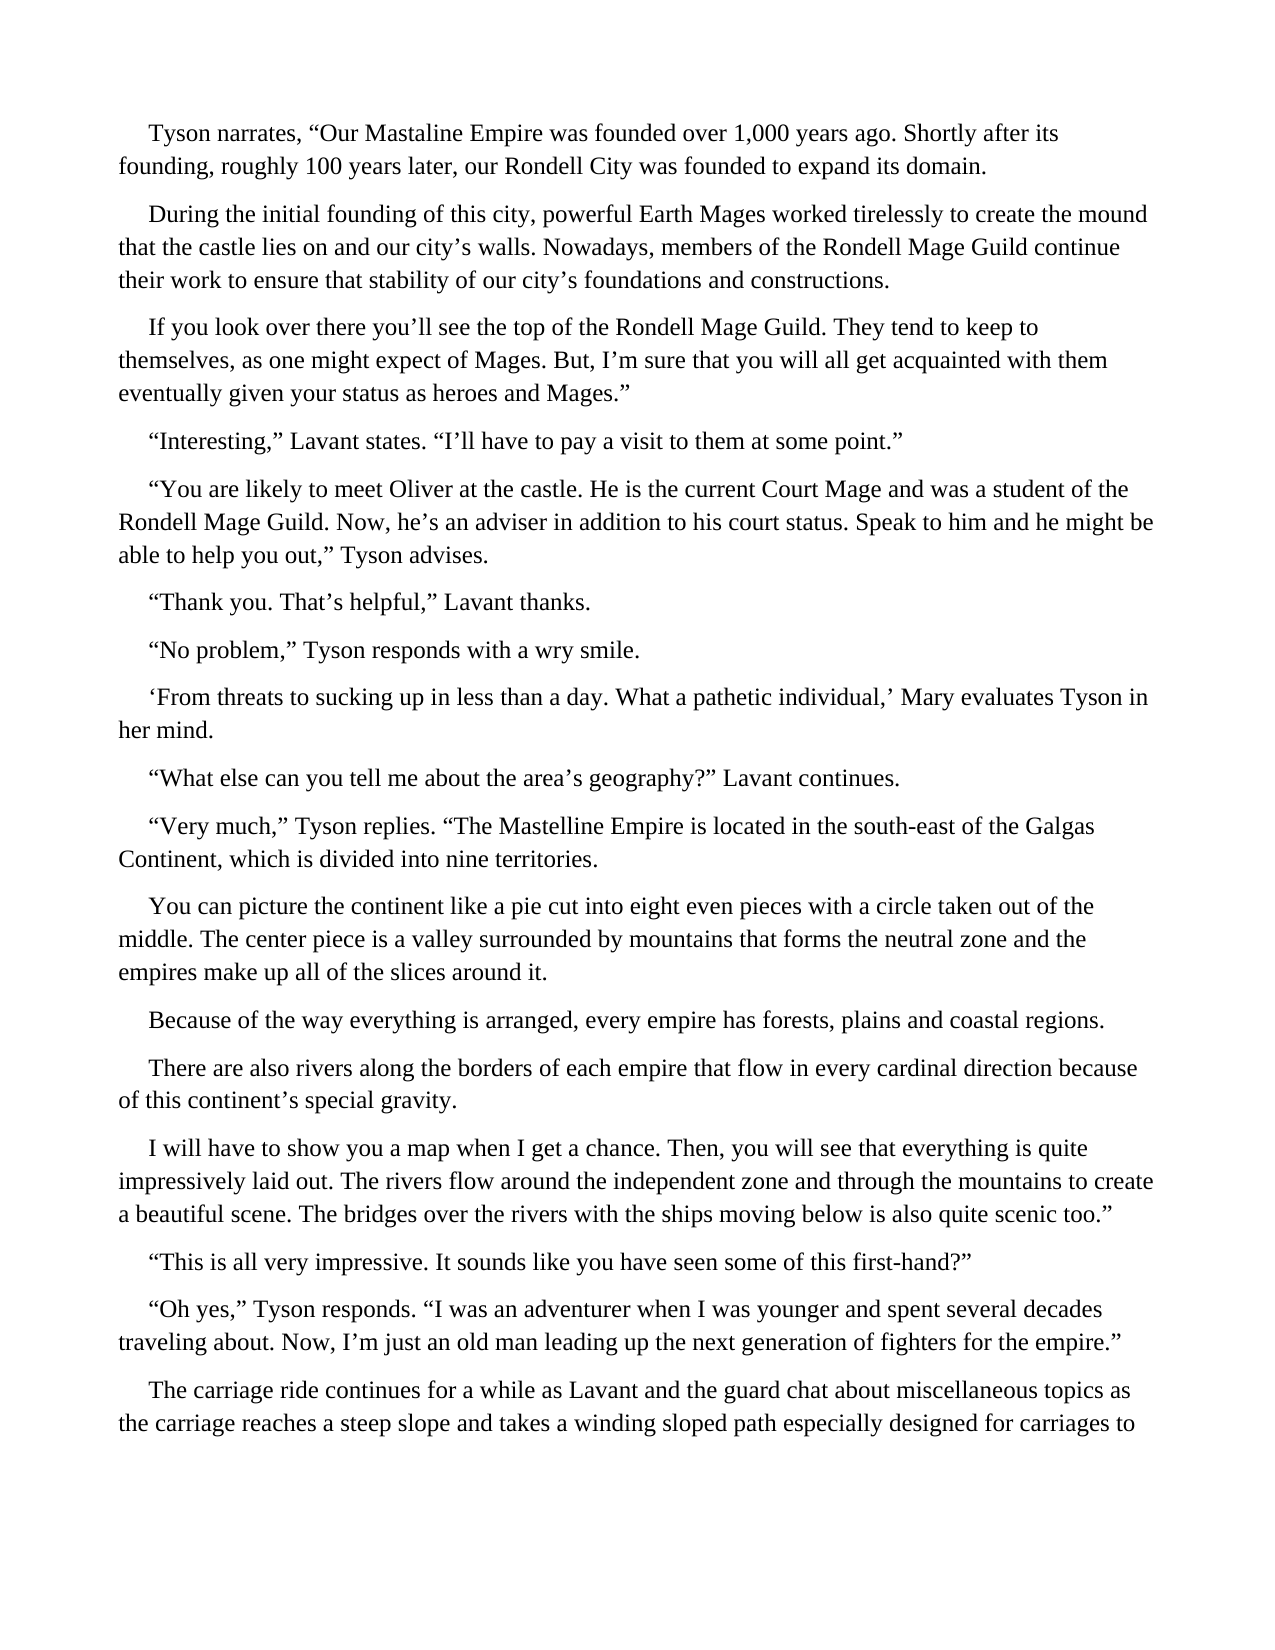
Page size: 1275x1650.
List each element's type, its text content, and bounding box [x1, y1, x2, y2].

text “You are likely to meet Oliver at the castle. He is the current Court Mage and was a student of the Rondell Mage Guild. Now, he’s an adviser in addition to his court status. Speak to him and he might be able to help you out,” Tyson advises. [118, 474, 1157, 568]
text “Thank you. That’s helpful,” Lavant thanks. [118, 587, 1157, 616]
text “Very much,” Tyson replies. “The Mastelline Empire is located in the south-east of the Galgas Continent, which is divided into nine territories. [118, 811, 1157, 872]
text “Oh yes,” Tyson responds. “I was an adventurer when I was younger and spent several decades traveling about. Now, I’m just an old man leading up the next generation of fighters for the empire.” [118, 1294, 1157, 1356]
text ‘From threats to sucking up in less than a day. What a pathetic individual,’ Mary evaluates Tyson in her mind. [118, 682, 1157, 744]
text “What else can you tell me about the area’s geography?” Lavant continues. [118, 763, 1157, 792]
text You can picture the continent like a pie cut into eight even pieces with a circle taken out of the middle. The center piece is a valley surrounded by mountains that forms the neutral zone and the empires make up all of the slices around it. [118, 891, 1157, 986]
text “This is all very impressive. It sounds like you have seen some of this first-hand?” [118, 1247, 1157, 1276]
text “No problem,” Tyson responds with a wry smile. [118, 635, 1157, 664]
text Tyson narrates, “Our Mastaline Empire was founded over 1,000 years ago. Shortly after its founding, roughly 100 years later, our Rondell City was founded to expand its domain. [118, 118, 1157, 180]
text “Interesting,” Lavant states. “I’ll have to pay a visit to them at some point.” [118, 426, 1157, 455]
text Because of the way everything is arranged, every empire has forests, plains and coastal regions. [118, 1005, 1157, 1034]
text If you look over there you’ll see the top of the Rondell Mage Guild. They tend to keep to themselves, as one might expect of Mages. But, I’m sure that you will all get acquainted with them eventually given your status as heroes and Mages.” [118, 312, 1157, 407]
text There are also rivers along the borders of each empire that flow in every cardinal direction because of this continent’s special gravity. [118, 1053, 1157, 1114]
text During the initial founding of this city, powerful Earth Mages worked tirelessly to create the mound that the castle lies on and our city’s walls. Nowadays, members of the Rondell Mage Guild continue their work to ensure that stability of our city’s foundations and constructions. [118, 199, 1157, 293]
text The carriage ride continues for a while as Lavant and the guard chat about miscellaneous topics as the carriage reaches a steep slope and takes a winding sloped path especially designed for carriages to [118, 1375, 1157, 1437]
text I will have to show you a map when I get a chance. Then, you will see that everything is quite impressively laid out. The rivers flow around the independent zone and through the mountains to create a beautiful scene. The bridges over the rivers with the ships moving below is also quite scenic too.” [118, 1133, 1157, 1228]
